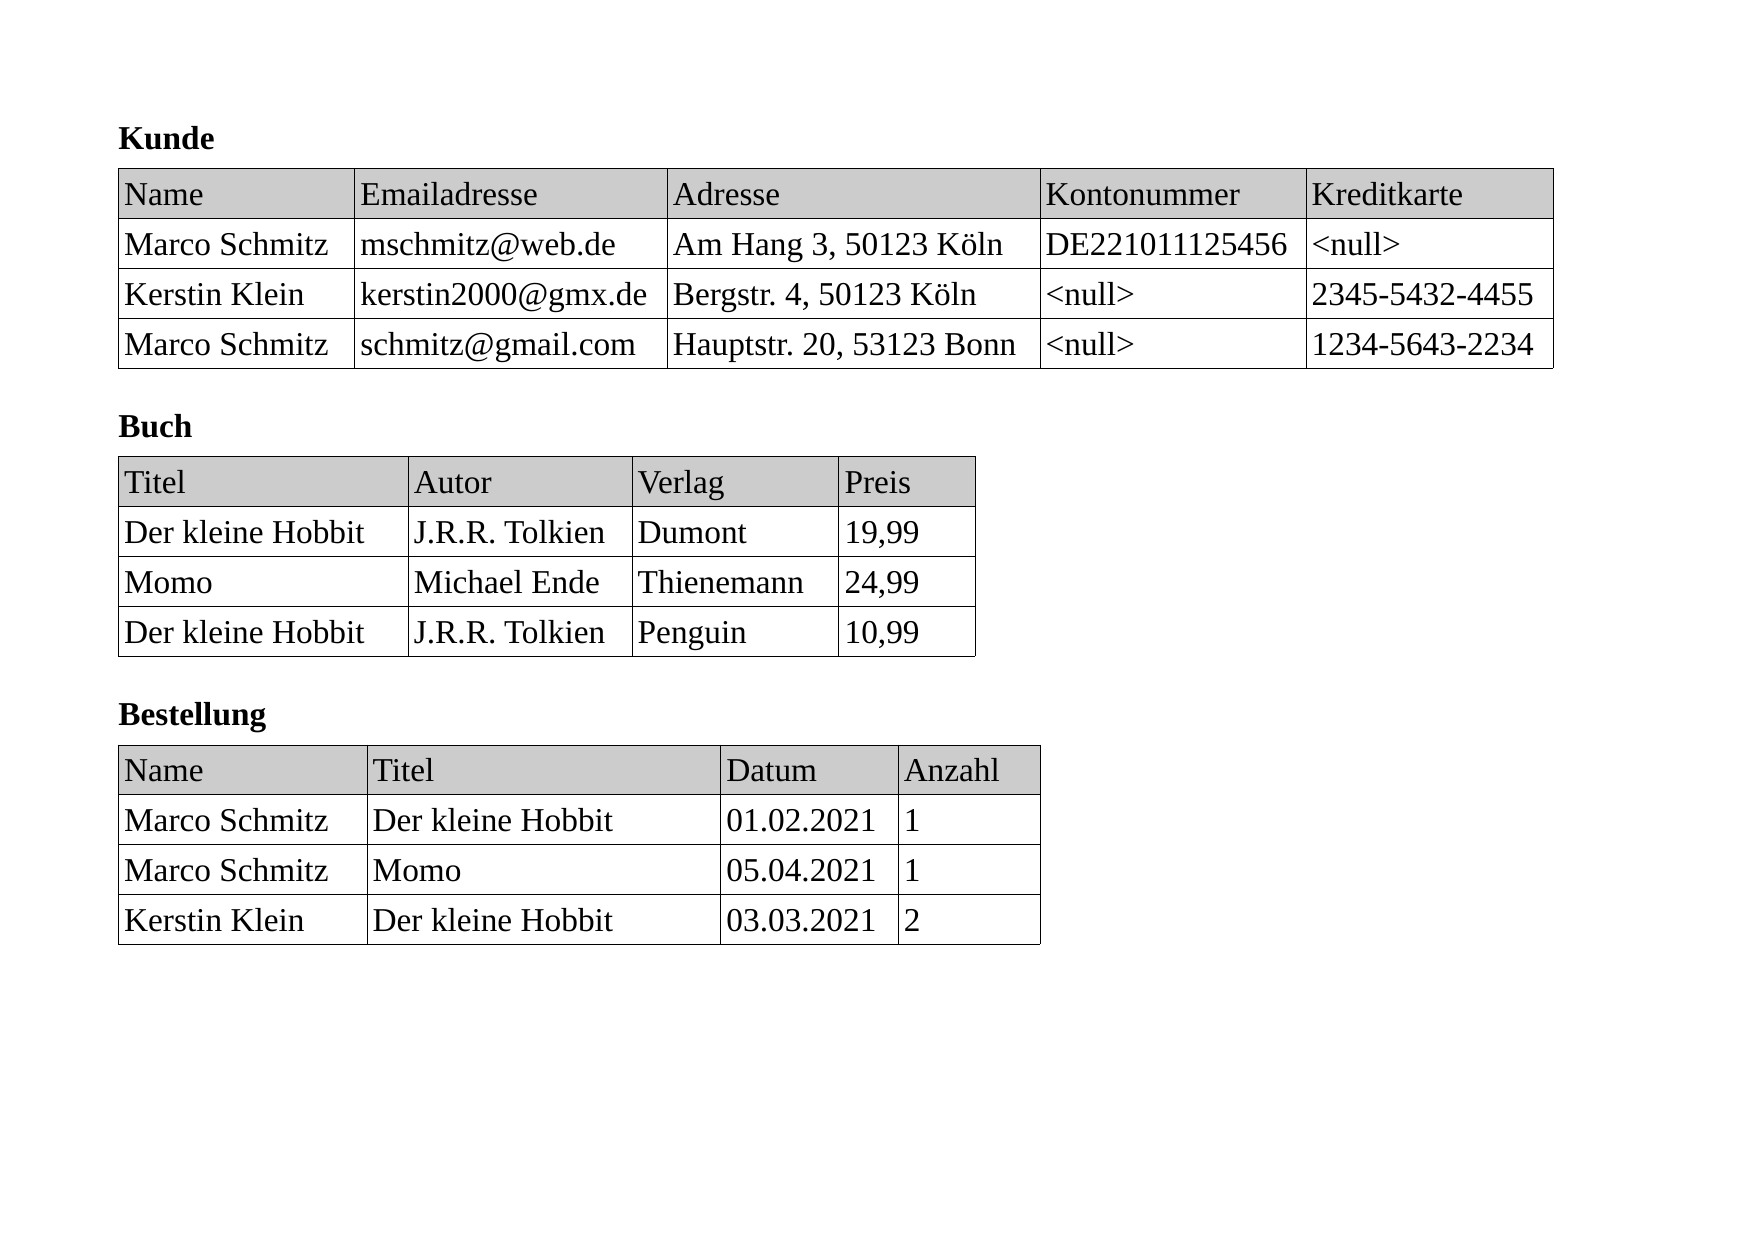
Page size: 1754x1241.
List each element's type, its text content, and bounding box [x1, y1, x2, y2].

table_cell Kerstin Klein [119, 269, 354, 318]
table_cell <null> [1307, 219, 1553, 268]
table_cell 19,99 [839, 507, 975, 556]
table_cell J.R.R. Tolkien [409, 507, 632, 556]
table_cell Der kleine Hobbit [368, 795, 720, 844]
table_cell Marco Schmitz [119, 845, 367, 894]
table_cell Michael Ende [409, 557, 632, 606]
table_cell Am Hang 3, 50123 Köln [668, 219, 1040, 268]
table_cell J.R.R. Tolkien [409, 607, 632, 656]
table_cell <null> [1041, 269, 1306, 318]
table_cell Penguin [633, 607, 838, 656]
table_cell kerstin2000@gmx.de [355, 269, 667, 318]
table_header Datum [721, 746, 898, 794]
table_header Name [119, 746, 367, 794]
table_header Titel [119, 457, 408, 506]
table_cell Marco Schmitz [119, 319, 354, 368]
table_cell mschmitz@web.de [355, 219, 667, 268]
table_cell Der kleine Hobbit [119, 607, 408, 656]
table_cell schmitz@gmail.com [355, 319, 667, 368]
table_cell 1 [899, 795, 1040, 844]
table_cell Der kleine Hobbit [119, 507, 408, 556]
table_cell 03.03.2021 [721, 895, 898, 944]
table_cell DE221011125456 [1041, 219, 1306, 268]
table_header Adresse [668, 169, 1040, 218]
table_cell Thienemann [633, 557, 838, 606]
table_header Kreditkarte [1307, 169, 1553, 218]
table_cell 1 [899, 845, 1040, 894]
table_cell 01.02.2021 [721, 795, 898, 844]
text Kunde [118, 118, 1636, 156]
table_cell 1234-5643-2234 [1307, 319, 1553, 368]
table_cell Dumont [633, 507, 838, 556]
table_cell Marco Schmitz [119, 219, 354, 268]
table_header Anzahl [899, 746, 1040, 794]
table_cell 2345-5432-4455 [1307, 269, 1553, 318]
table_header Autor [409, 457, 632, 506]
table_cell Momo [368, 845, 720, 894]
table_header Emailadresse [355, 169, 667, 218]
table_cell Bergstr. 4, 50123 Köln [668, 269, 1040, 318]
table_header Name [119, 169, 354, 218]
text Buch [118, 406, 1636, 444]
table_cell 2 [899, 895, 1040, 944]
table_cell Momo [119, 557, 408, 606]
table_header Kontonummer [1041, 169, 1306, 218]
text Bestellung [118, 694, 1636, 733]
table_cell Hauptstr. 20, 53123 Bonn [668, 319, 1040, 368]
table_cell 24,99 [839, 557, 975, 606]
table_cell 05.04.2021 [721, 845, 898, 894]
table_cell Der kleine Hobbit [368, 895, 720, 944]
table_cell <null> [1041, 319, 1306, 368]
table_header Titel [368, 746, 720, 794]
table_cell 10,99 [839, 607, 975, 656]
table_header Verlag [633, 457, 838, 506]
table_header Preis [839, 457, 975, 506]
table_cell Marco Schmitz [119, 795, 367, 844]
table_cell Kerstin Klein [119, 895, 367, 944]
